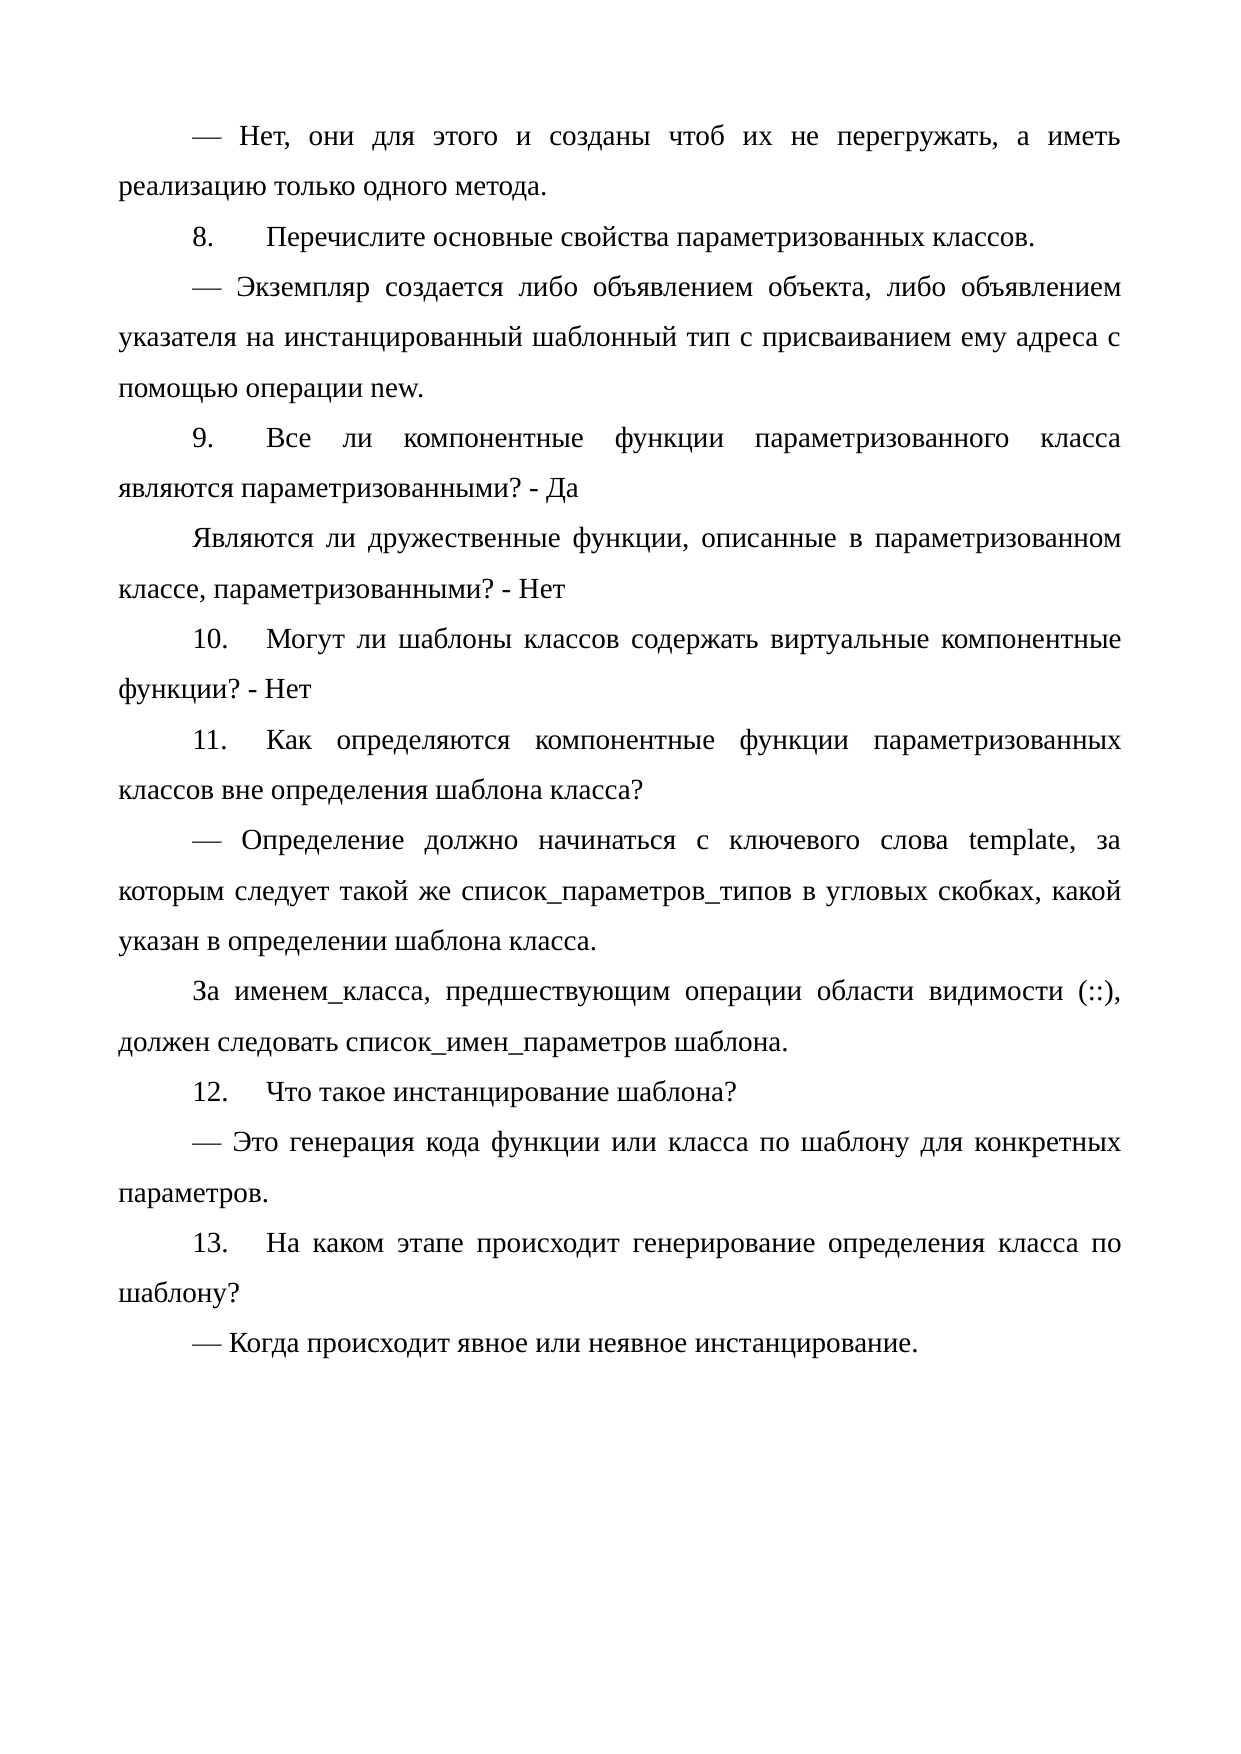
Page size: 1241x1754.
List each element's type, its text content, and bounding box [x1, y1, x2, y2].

text — Определение должно начинаться с ключевого слова template, за которым следует такой же список_параметров_типов в угловых скобках, какой указан в определении шаблона класса. [118, 822, 1122, 957]
text — Экземпляр создается либо объявлением объекта, либо объявлением указателя на инстанцированный шаблонный тип с присваиванием ему адреса с помощью операции new. [118, 269, 1122, 403]
list Могут ли шаблоны классов содержать виртуальные компонентные функции? - Нет [118, 621, 1122, 705]
text — Это генерация кода функции или класса по шаблону для конкретных параметров. [118, 1124, 1122, 1208]
text Являются ли дружественные функции, описанные в параметризованном классе, параметризованными? - Нет [118, 521, 1122, 604]
list На каком этапе происходит генерирование определения класса по шаблону? [118, 1225, 1122, 1309]
list Что такое инстанцирование шаблона? [118, 1074, 1122, 1108]
text — Нет, они для этого и созданы чтоб их не перегружать, а иметь реализацию только одного метода. [118, 118, 1122, 202]
list Как определяются компонентные функции параметризованных классов вне определения шаблона класса? [118, 722, 1122, 806]
text — Когда происходит явное или неявное инстанцирование. [118, 1326, 1122, 1359]
list Все ли компонентные функции параметризованного класса являются параметризованными? - Да [118, 420, 1122, 504]
text За именем_класса, предшествующим операции области видимости (::), должен следовать список_имен_параметров шаблона. [118, 973, 1122, 1057]
list Перечислите основные свойства параметризованных классов. [118, 219, 1122, 252]
